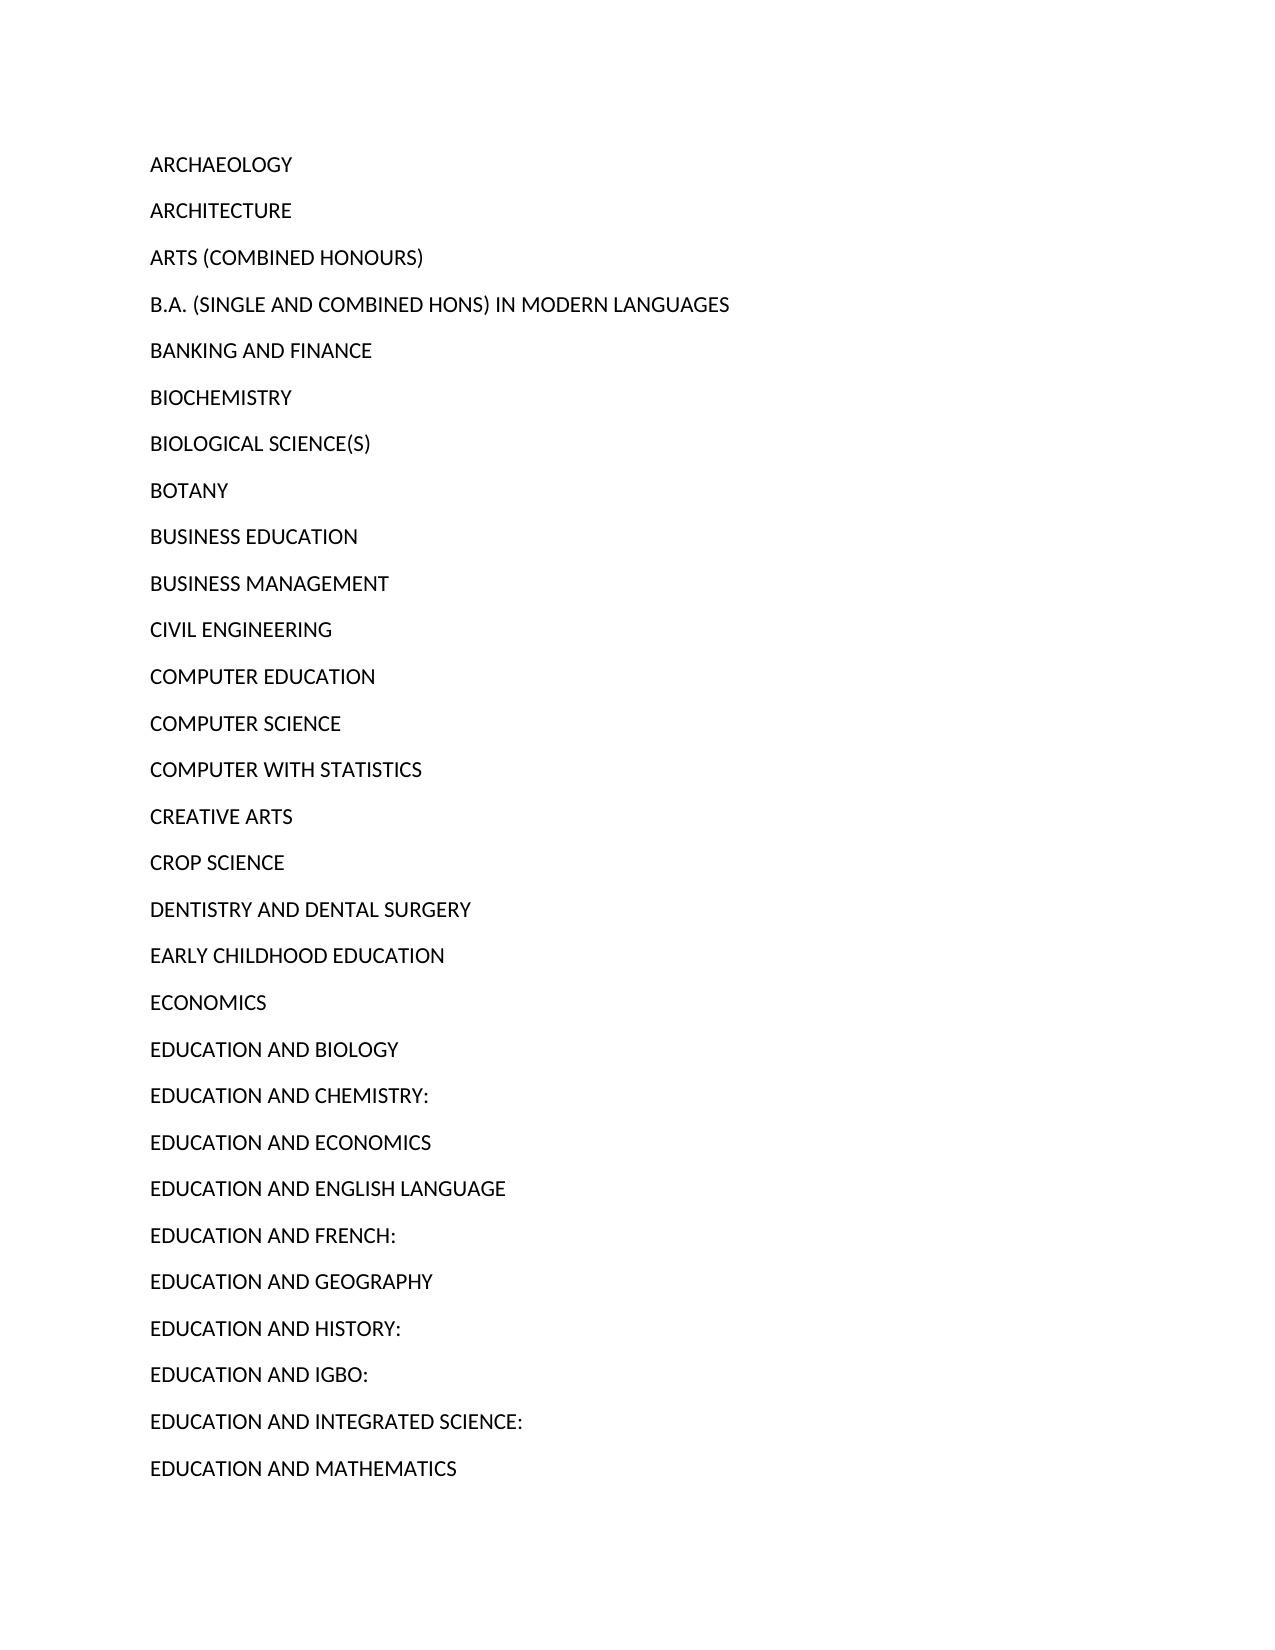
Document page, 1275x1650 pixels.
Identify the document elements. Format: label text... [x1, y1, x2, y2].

text COMPUTER EDUCATION [150, 662, 1125, 690]
text EDUCATION AND CHEMISTRY: [150, 1081, 1125, 1109]
text CROP SCIENCE [150, 848, 1125, 876]
text BUSINESS EDUCATION [150, 522, 1125, 551]
text ARCHITECTURE [150, 197, 1125, 224]
text B.A. (SINGLE AND COMBINED HONS) IN MODERN LANGUAGES [150, 290, 1125, 318]
text BOTANY [150, 476, 1125, 504]
text EDUCATION AND GEOGRAPHY [150, 1267, 1125, 1296]
text CREATIVE ARTS [150, 802, 1125, 830]
text EDUCATION AND BIOLOGY [150, 1035, 1125, 1063]
text EDUCATION AND IGBO: [150, 1361, 1125, 1389]
text BIOLOGICAL SCIENCE(S) [150, 429, 1125, 457]
text BUSINESS MANAGEMENT [150, 569, 1125, 597]
text EDUCATION AND ENGLISH LANGUAGE [150, 1174, 1125, 1202]
text COMPUTER SCIENCE [150, 709, 1125, 737]
text CIVIL ENGINEERING [150, 616, 1125, 644]
text EDUCATION AND MATHEMATICS [150, 1454, 1125, 1482]
text ECONOMICS [150, 988, 1125, 1016]
text DENTISTRY AND DENTAL SURGERY [150, 895, 1125, 923]
text EARLY CHILDHOOD EDUCATION [150, 942, 1125, 969]
text EDUCATION AND ECONOMICS [150, 1128, 1125, 1156]
text BANKING AND FINANCE [150, 336, 1125, 364]
text COMPUTER WITH STATISTICS [150, 755, 1125, 783]
text EDUCATION AND INTEGRATED SCIENCE: [150, 1407, 1125, 1435]
text ARCHAEOLOGY [150, 150, 1125, 178]
text ARTS (COMBINED HONOURS) [150, 243, 1125, 271]
text EDUCATION AND HISTORY: [150, 1314, 1125, 1342]
text EDUCATION AND FRENCH: [150, 1221, 1125, 1249]
text BIOCHEMISTRY [150, 383, 1125, 411]
